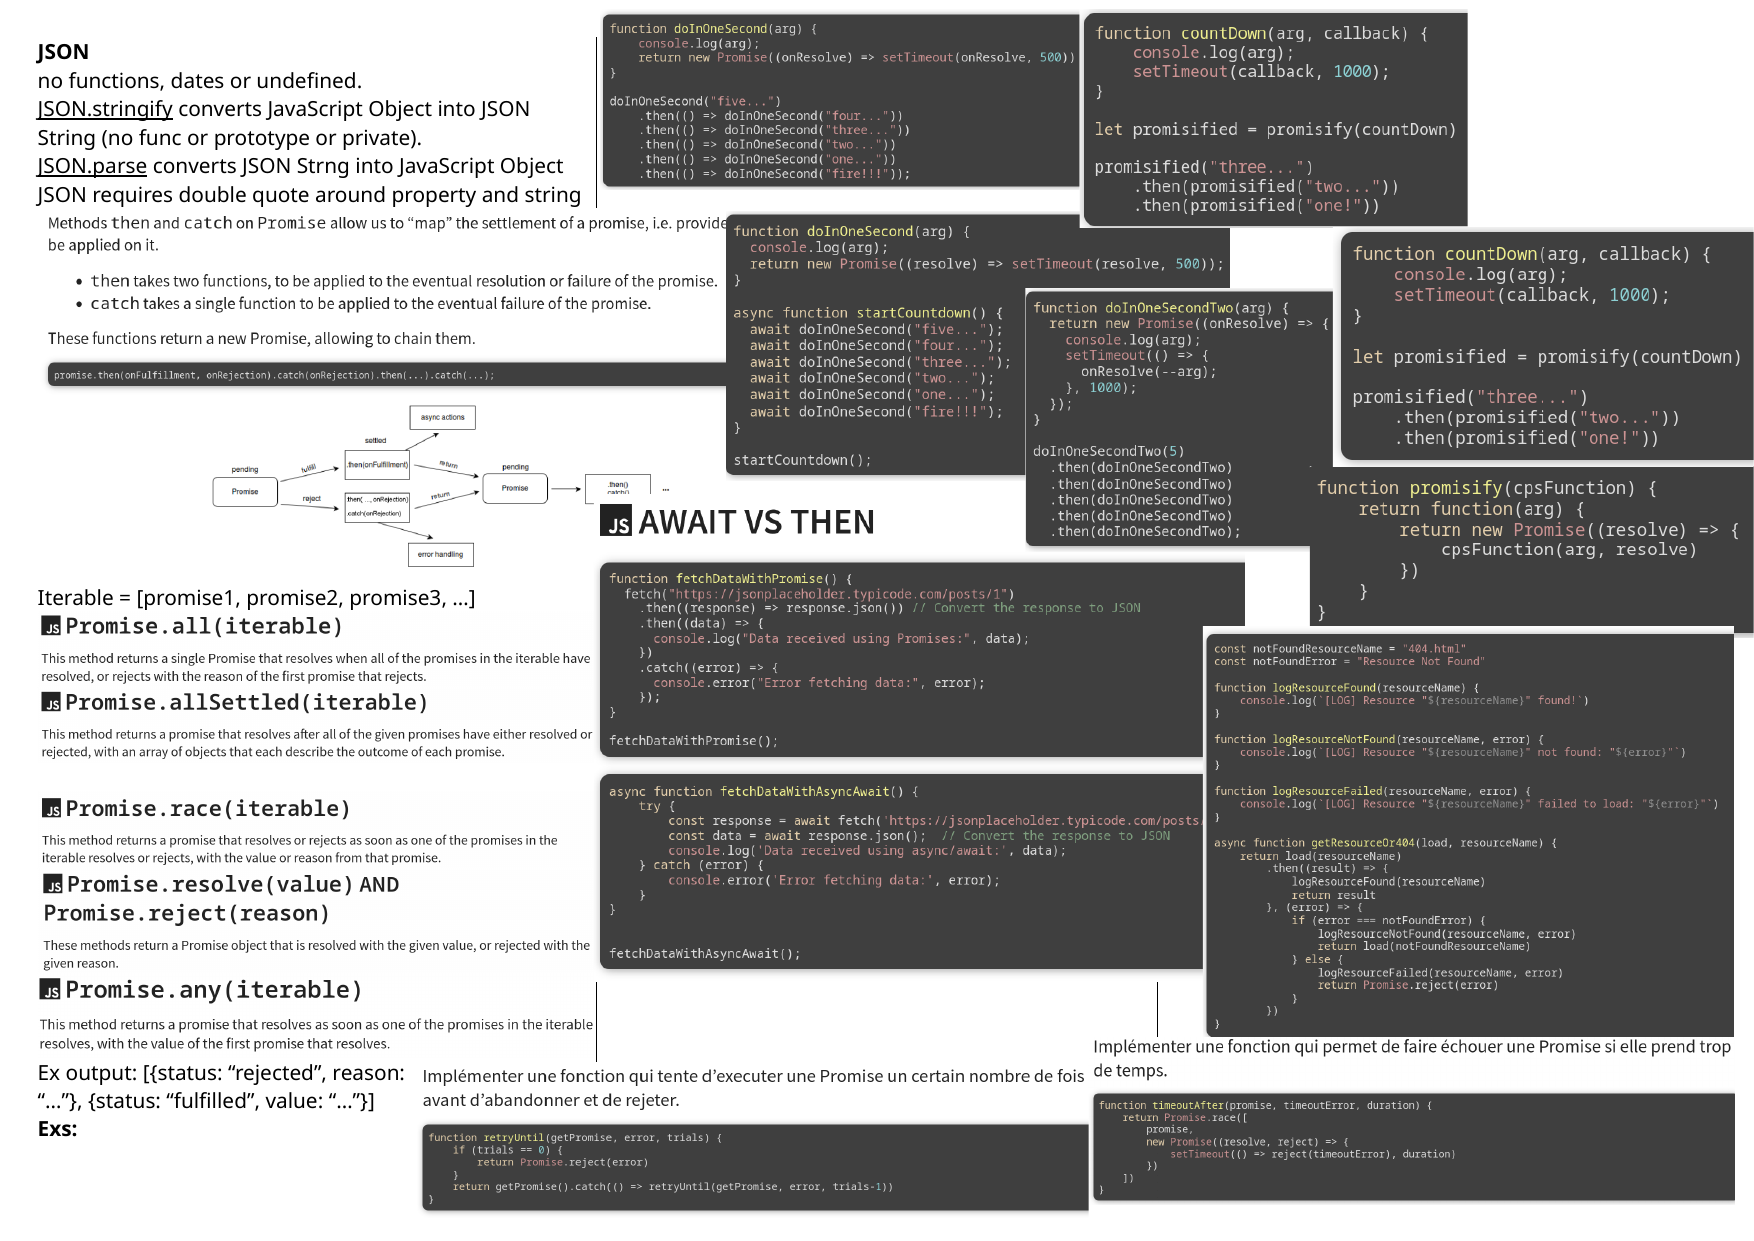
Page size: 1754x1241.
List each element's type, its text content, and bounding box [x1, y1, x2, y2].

text Ex output: [{status: “rejected”, reason: “…”}, {status: “fulfilled”, value: “…”}] [37, 1058, 594, 1114]
text JSON requires double quote around property and string [37, 180, 594, 208]
text JSON.stringify converts JavaScript Object into JSON String (no func or prototype or private). [37, 94, 594, 151]
text Iterable = [promise1, promise2, promise3, …] [37, 208, 593, 611]
text Exs: [37, 1114, 417, 1143]
text no functions, dates or undefined. [37, 66, 594, 94]
text JSON.parse converts JSON Strng into JavaScript Object [37, 151, 594, 180]
text JSON [37, 37, 594, 66]
picture [37, 9, 1754, 1218]
